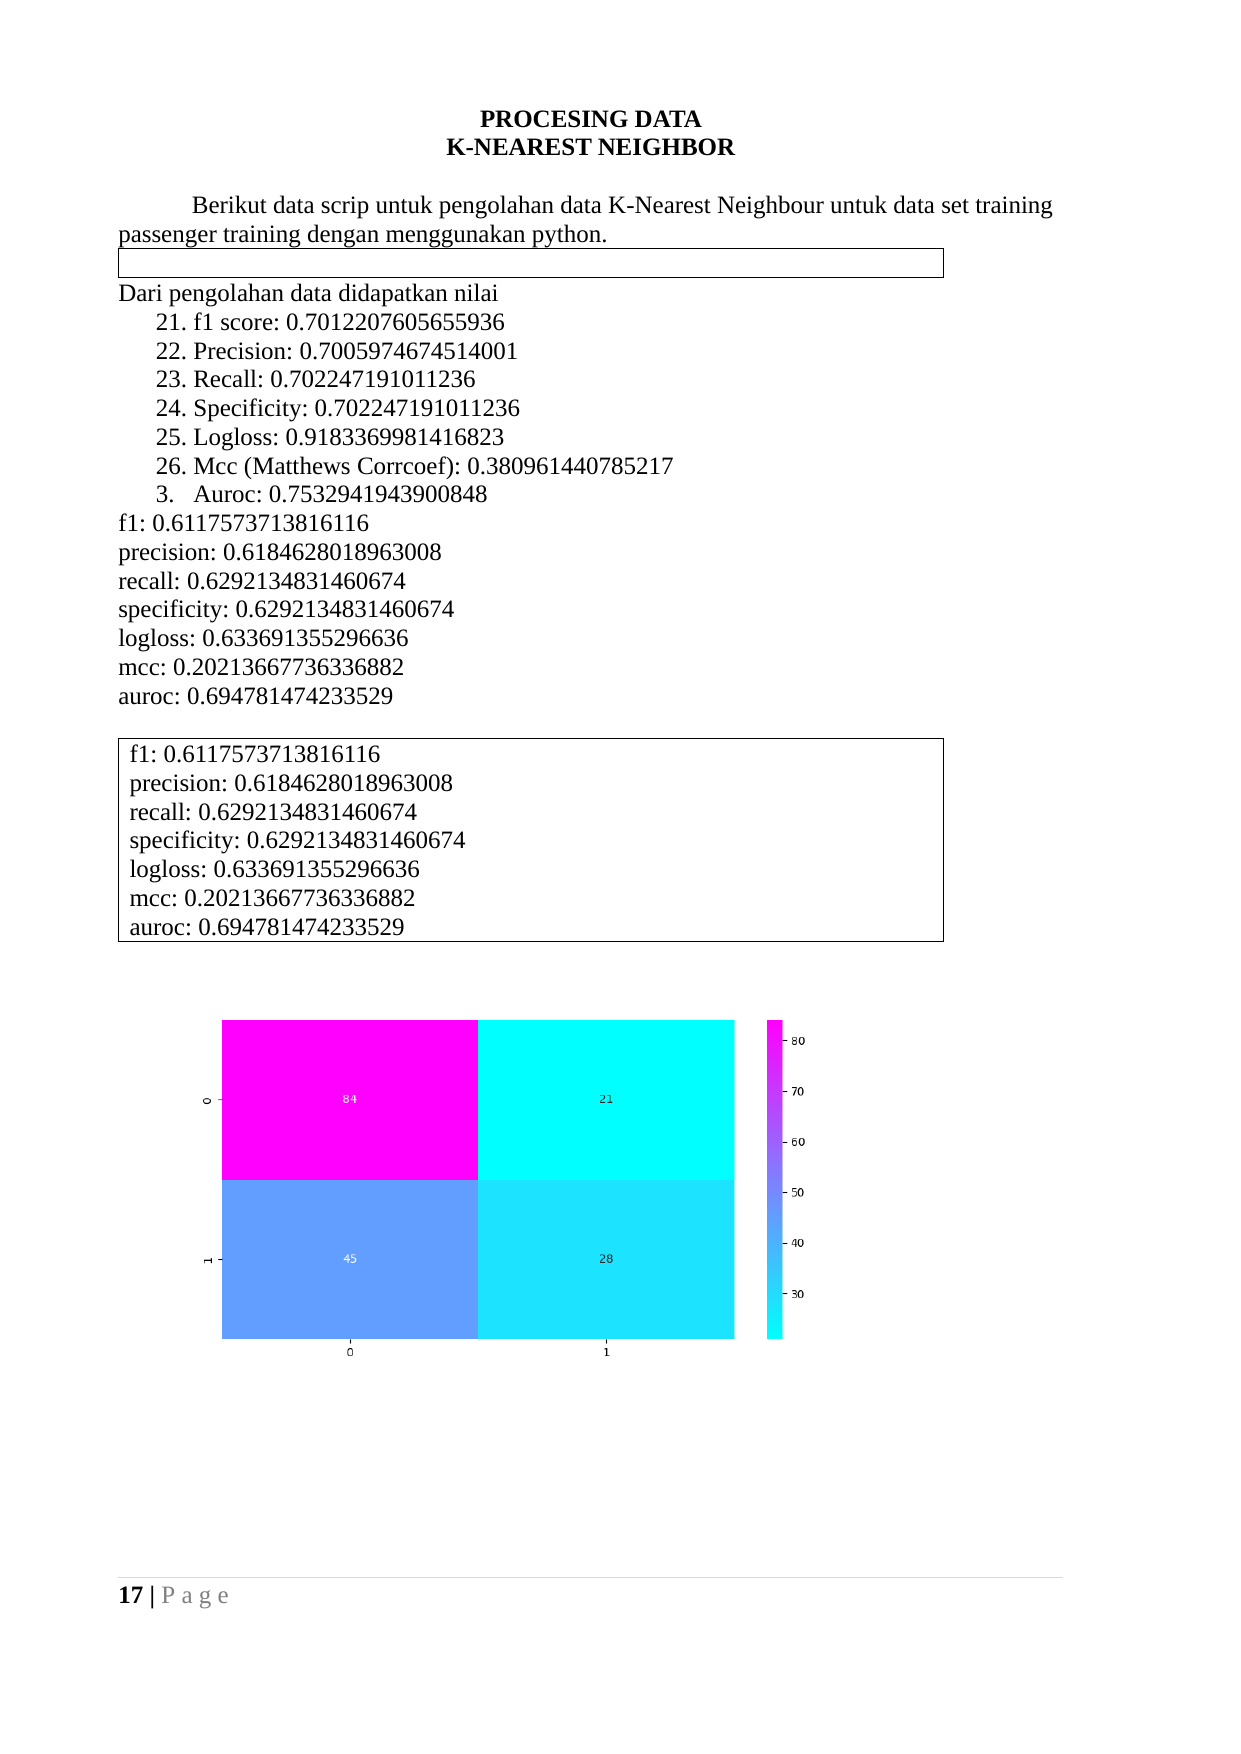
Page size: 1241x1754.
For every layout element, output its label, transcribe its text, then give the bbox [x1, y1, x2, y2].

text mcc: 0.20213667736336882 [118, 652, 1063, 681]
text Berikut data scrip untuk pengolahan data K-Nearest Neighbour untuk data set training passenger training dengan menggunakan python. [118, 190, 1063, 247]
list Auroc: 0.7532941943900848 [156, 479, 1063, 508]
text Dari pengolahan data didapatkan nilai [118, 278, 1063, 307]
table_header [119, 249, 943, 277]
list Precision: 0.7005974674514001 [156, 336, 1063, 364]
text recall: 0.6292134831460674 [118, 566, 1063, 594]
list Logloss: 0.9183369981416823 [156, 422, 1063, 451]
list Mcc (Matthews Corrcoef): 0.380961440785217 [156, 451, 1063, 479]
text f1: 0.6117573713816116 [118, 508, 1063, 537]
text logloss: 0.633691355296636 [118, 623, 1063, 652]
text specificity: 0.6292134831460674 [118, 594, 1063, 623]
text auroc: 0.694781474233529 [118, 681, 1063, 709]
list Specificity: 0.702247191011236 [156, 393, 1063, 422]
list f1 score: 0.7012207605655936 [156, 307, 1063, 336]
text K-NEAREST NEIGHBOR [118, 132, 1063, 161]
list Recall: 0.702247191011236 [156, 364, 1063, 393]
text precision: 0.6184628018963008 [118, 537, 1063, 566]
text PROCESING DATA [118, 104, 1063, 132]
table_header f1: 0.6117573713816116 precision: 0.6184628018963008 recall: 0.6292134831460674 specificity: 0.6292134831460674 logloss: 0.633691355296636 mcc: 0.20213667736336882 auroc: 0.694781474233529 [119, 739, 943, 941]
